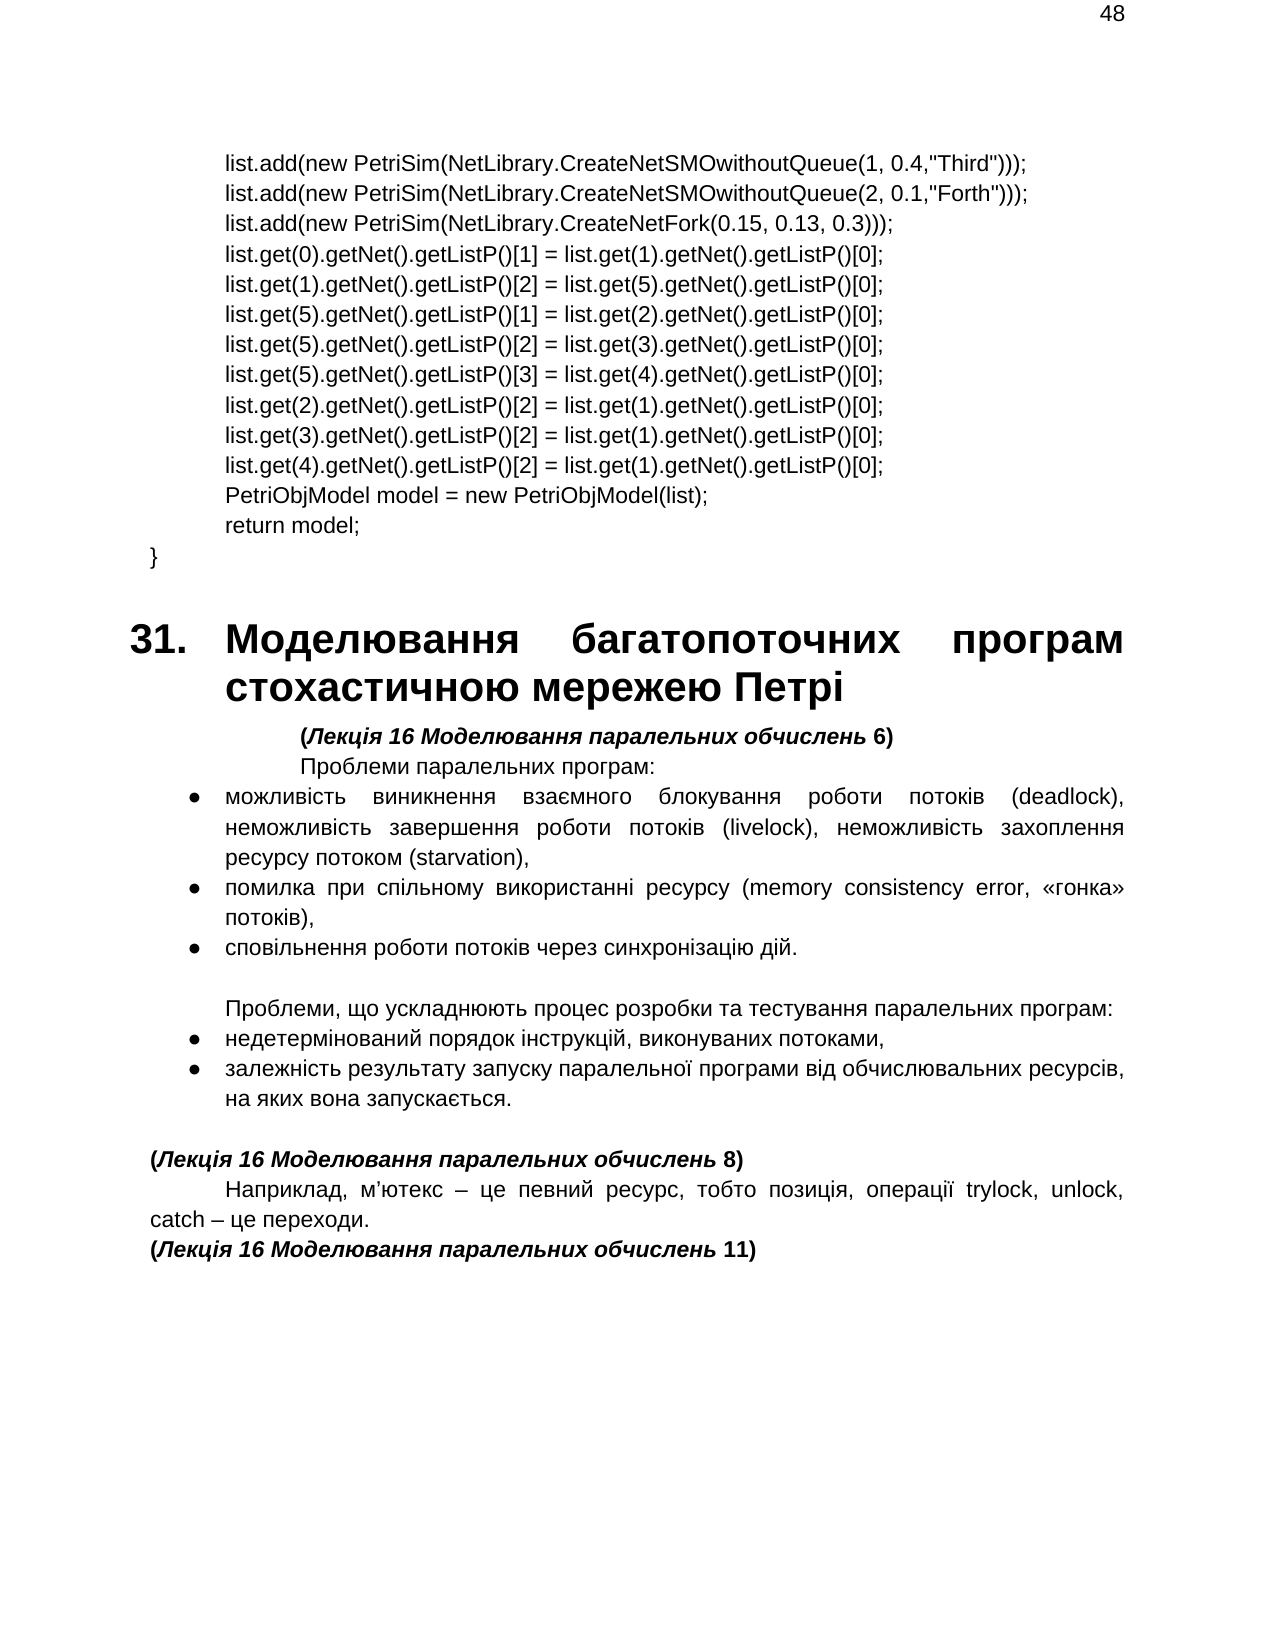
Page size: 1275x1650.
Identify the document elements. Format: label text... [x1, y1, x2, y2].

subtitle Моделювання багатопоточних програм стохастичною мережею Петрі [187, 614, 1125, 710]
list можливість виникнення взаємного блокування роботи потоків (deadlock), неможливість завершення роботи потоків (livelock), неможливість захоплення ресурсу потоком (starvation), [187, 783, 1125, 870]
text Проблеми, що ускладнюють процес розробки та тестування паралельних програм: [150, 995, 1125, 1021]
text PetriObjModel model = new PetriObjModel(list); [150, 482, 1125, 509]
text (Лекція 16 Моделювання паралельних обчислень 11) [150, 1236, 1125, 1263]
text list.get(0).getNet().getListP()[1] = list.get(1).getNet().getListP()[0]; [150, 241, 1125, 267]
text list.get(2).getNet().getListP()[2] = list.get(1).getNet().getListP()[0]; [150, 392, 1125, 418]
text Наприклад, м’ютекс – це певний ресурс, тобто позиція, операції trylock, unlock, catch – це переходи. [150, 1176, 1125, 1233]
text (Лекція 16 Моделювання паралельних обчислень 6) [225, 723, 1125, 749]
text list.get(4).getNet().getListP()[2] = list.get(1).getNet().getListP()[0]; [150, 452, 1125, 478]
text (Лекція 16 Моделювання паралельних обчислень 8) [150, 1146, 1125, 1172]
list сповільнення роботи потоків через синхронізацію дій. [187, 934, 1125, 961]
list залежність результату запуску паралельної програми від обчислювальних ресурсів, на яких вона запускається. [187, 1055, 1125, 1112]
text list.get(5).getNet().getListP()[1] = list.get(2).getNet().getListP()[0]; [150, 301, 1125, 327]
list помилка при спільному використанні ресурсу (memory consistency error, «гонка» потоків), [187, 874, 1125, 931]
text list.get(5).getNet().getListP()[2] = list.get(3).getNet().getListP()[0]; [150, 331, 1125, 358]
text Проблеми паралельних програм: [225, 753, 1125, 779]
list недетермінований порядок інструкцій, виконуваних потоками, [187, 1025, 1125, 1051]
text } [150, 543, 1125, 569]
text return model; [150, 512, 1125, 539]
text list.add(new PetriSim(NetLibrary.CreateNetSMOwithoutQueue(1, 0.4,"Third"))); [150, 150, 1125, 176]
text list.add(new PetriSim(NetLibrary.CreateNetSMOwithoutQueue(2, 0.1,"Forth"))); [150, 180, 1125, 207]
text list.get(1).getNet().getListP()[2] = list.get(5).getNet().getListP()[0]; [150, 271, 1125, 297]
text list.get(5).getNet().getListP()[3] = list.get(4).getNet().getListP()[0]; [150, 361, 1125, 388]
text list.get(3).getNet().getListP()[2] = list.get(1).getNet().getListP()[0]; [150, 422, 1125, 448]
text list.add(new PetriSim(NetLibrary.CreateNetFork(0.15, 0.13, 0.3))); [150, 210, 1125, 237]
